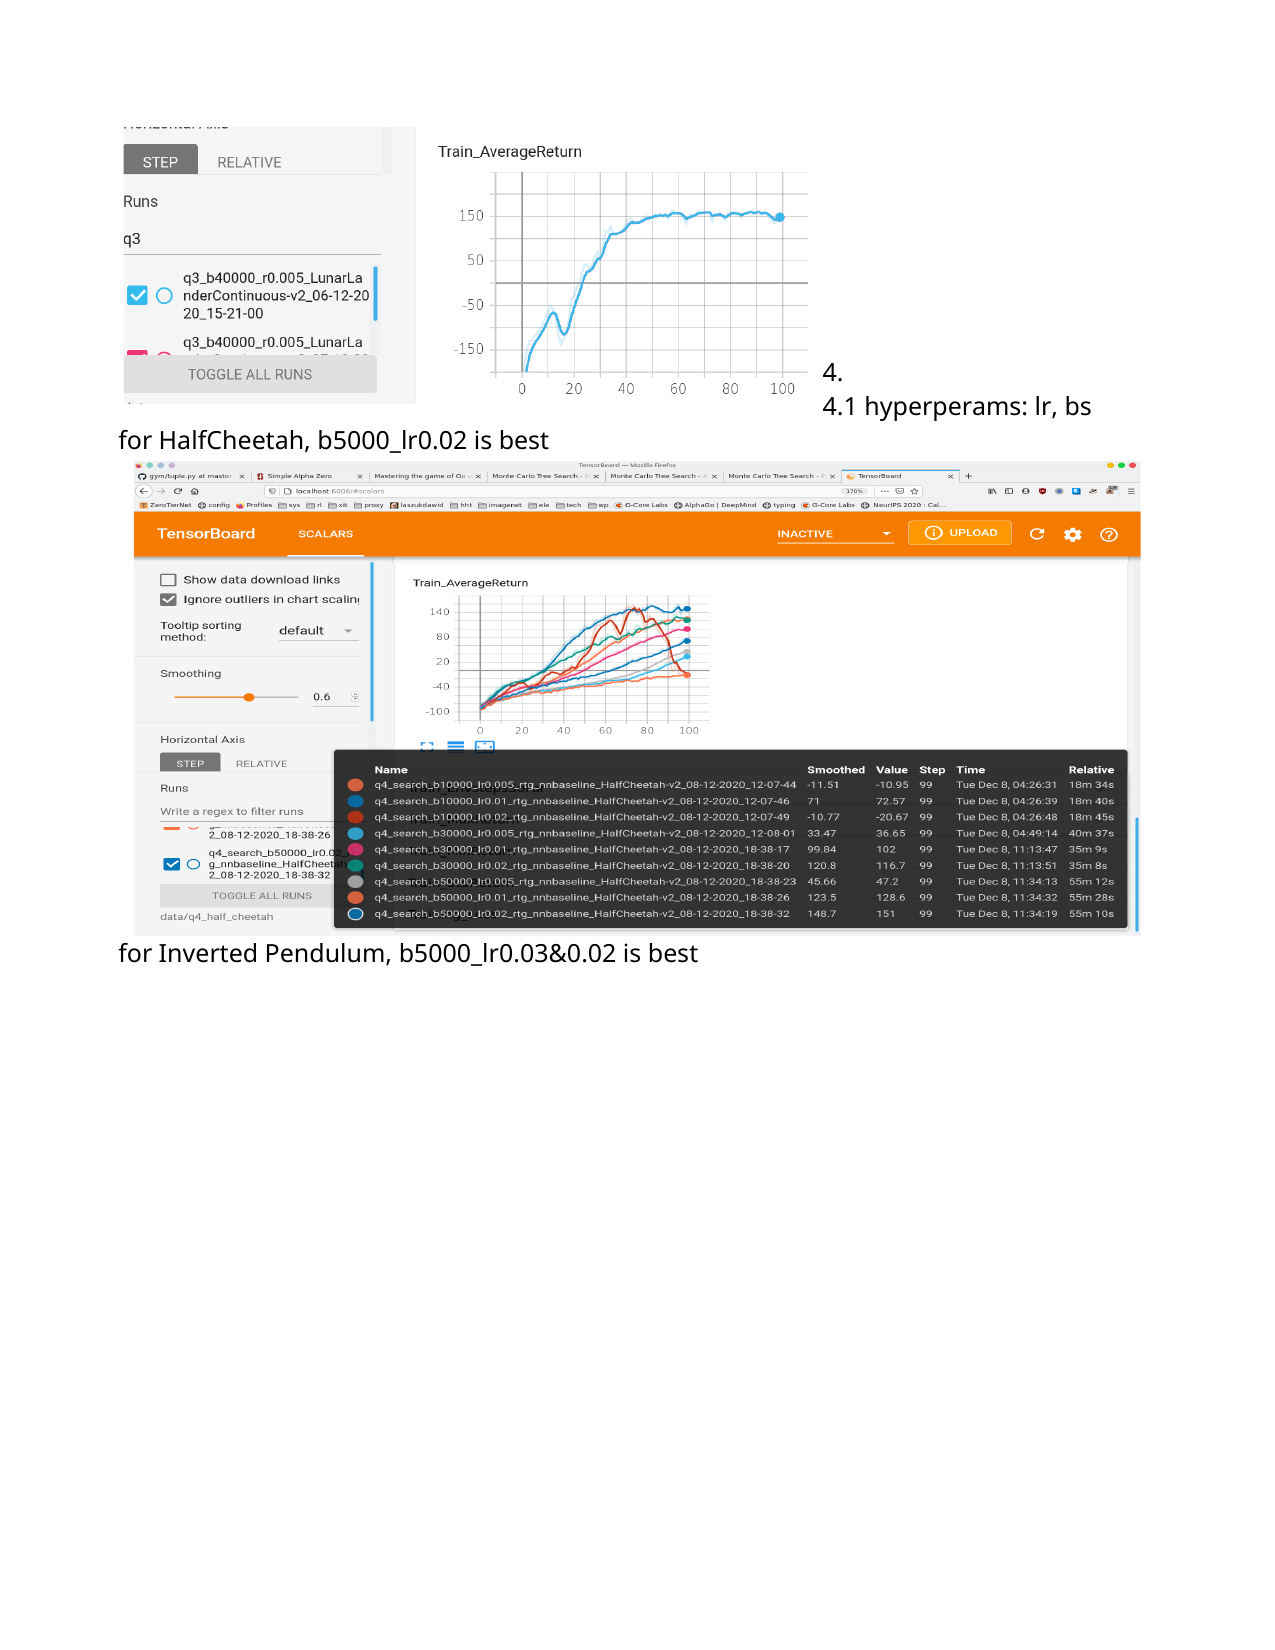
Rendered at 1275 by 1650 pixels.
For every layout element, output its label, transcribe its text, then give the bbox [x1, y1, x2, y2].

text [118, 354, 123, 389]
text for Inverted Pendulum, b5000_lr0.03&0.02 is best [118, 457, 1157, 969]
picture [123, 127, 823, 404]
text for HalfCheetah, b5000_lr0.02 is best [118, 423, 1157, 457]
text 4. [823, 354, 1157, 389]
picture [133, 461, 1141, 936]
text 4.1 hyperperams: lr, bs [118, 389, 1157, 423]
